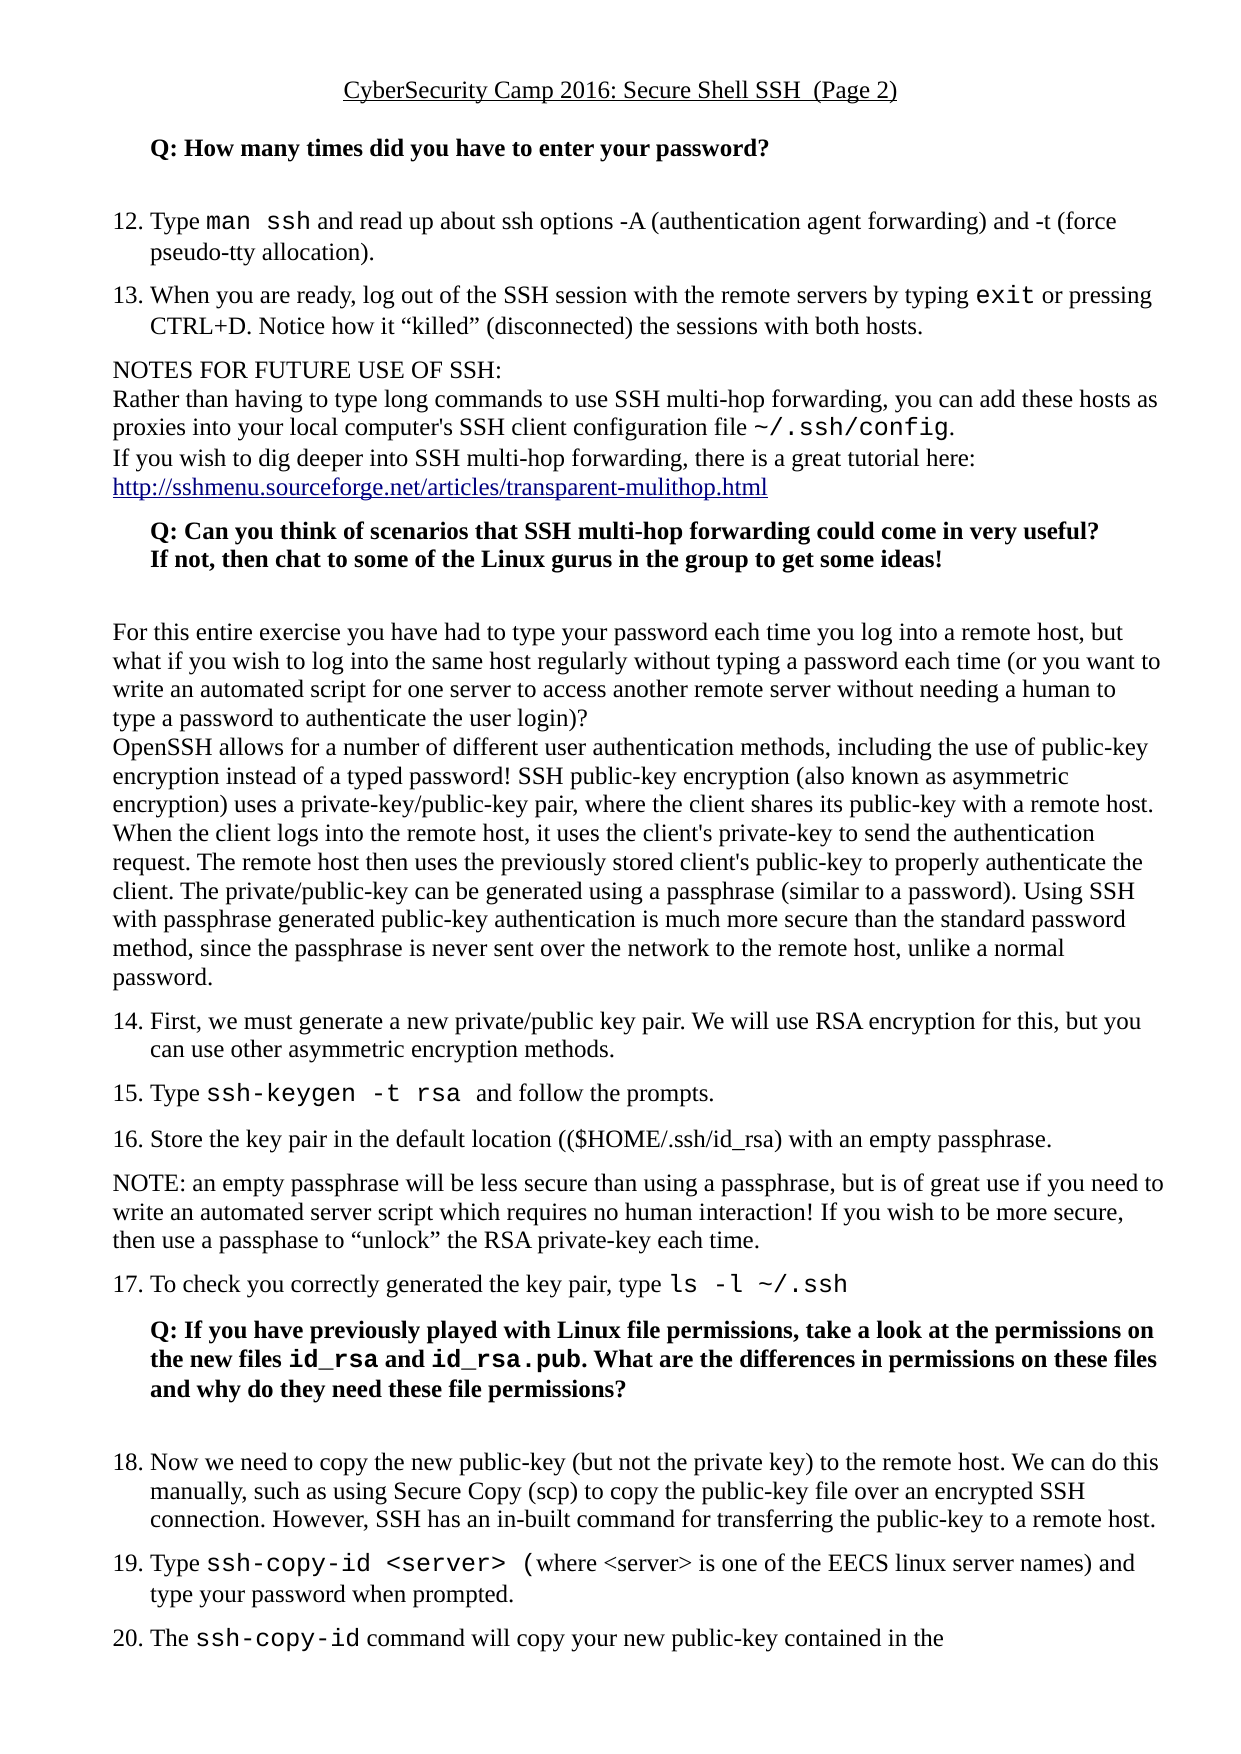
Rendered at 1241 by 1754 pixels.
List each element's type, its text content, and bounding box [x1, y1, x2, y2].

list Q: If you have previously played with Linux file permissions, take a look at the permissions on the new files id_rsa and id_rsa.pub. What are the differences in permissions on these files and why do they need these file permissions? [112, 1315, 1166, 1432]
list Q: Can you think of scenarios that SSH multi-hop forwarding could come in very useful? If not, then chat to some of the Linux gurus in the group to get some ideas! [112, 516, 1166, 573]
list NOTE: an empty passphrase will be less secure than using a passphrase, but is of great use if you need to write an automated server script which requires no human interaction! If you wish to be more secure, then use a passphase to “unlock” the RSA private-key each time. [75, 1168, 1166, 1254]
list Store the key pair in the default location (($HOME/.ssh/id_rsa) with an empty passphrase. [112, 1124, 1166, 1153]
list Type ssh-copy-id <server> (where <server> is one of the EECS linux server names) and type your password when prompted. [112, 1548, 1166, 1608]
list For this entire exercise you have had to type your password each time you log into a remote host, but what if you wish to log into the same host regularly without typing a password each time (or you want to write an automated script for one server to access another remote server without needing a human to type a password to authenticate the user login)? OpenSSH allows for a number of different user authentication methods, including the use of public-key encryption instead of a typed password! SSH public-key encryption (also known as asymmetric encryption) uses a private-key/public-key pair, where the client shares its public-key with a remote host. When the client logs into the remote host, it uses the client's private-key to send the authentication request. The remote host then uses the previously stored client's public-key to properly authenticate the client. The private/public-key can be generated using a passphrase (similar to a password). Using SSH with passphrase generated public-key authentication is much more secure than the standard password method, since the passphrase is never sent over the network to the remote host, unlike a normal password. [75, 588, 1166, 991]
list Type man ssh and read up about ssh options -A (authentication agent forwarding) and -t (force pseudo-tty allocation). [112, 206, 1166, 265]
list When you are ready, log out of the SSH session with the remote servers by typing exit or pressing CTRL+D. Notice how it “killed” (disconnected) the sessions with both hosts. [112, 280, 1166, 340]
list Type ssh-keygen -t rsa and follow the prompts. [112, 1078, 1166, 1109]
list NOTES FOR FUTURE USE OF SSH: Rather than having to type long commands to use SSH multi-hop forwarding, you can add these hosts as proxies into your local computer's SSH client configuration file ~/.ssh/config. If you wish to dig deeper into SSH multi-hop forwarding, there is a great tutorial here: http://sshmenu.sourceforge.net/articles/transparent-mulithop.html [75, 355, 1166, 501]
list First, we must generate a new private/public key pair. We will use RSA encryption for this, but you can use other asymmetric encryption methods. [112, 1006, 1166, 1063]
list To check you correctly generated the key pair, type ls -l ~/.ssh [112, 1269, 1166, 1300]
list Q: How many times did you have to enter your password? [112, 133, 1166, 191]
list Now we need to copy the new public-key (but not the private key) to the remote host. We can do this manually, such as using Secure Copy (scp) to copy the public-key file over an encrypted SSH connection. However, SSH has an in-built command for transferring the public-key to a remote host. [112, 1447, 1166, 1533]
list The ssh-copy-id command will copy your new public-key contained in the [112, 1623, 1166, 1654]
